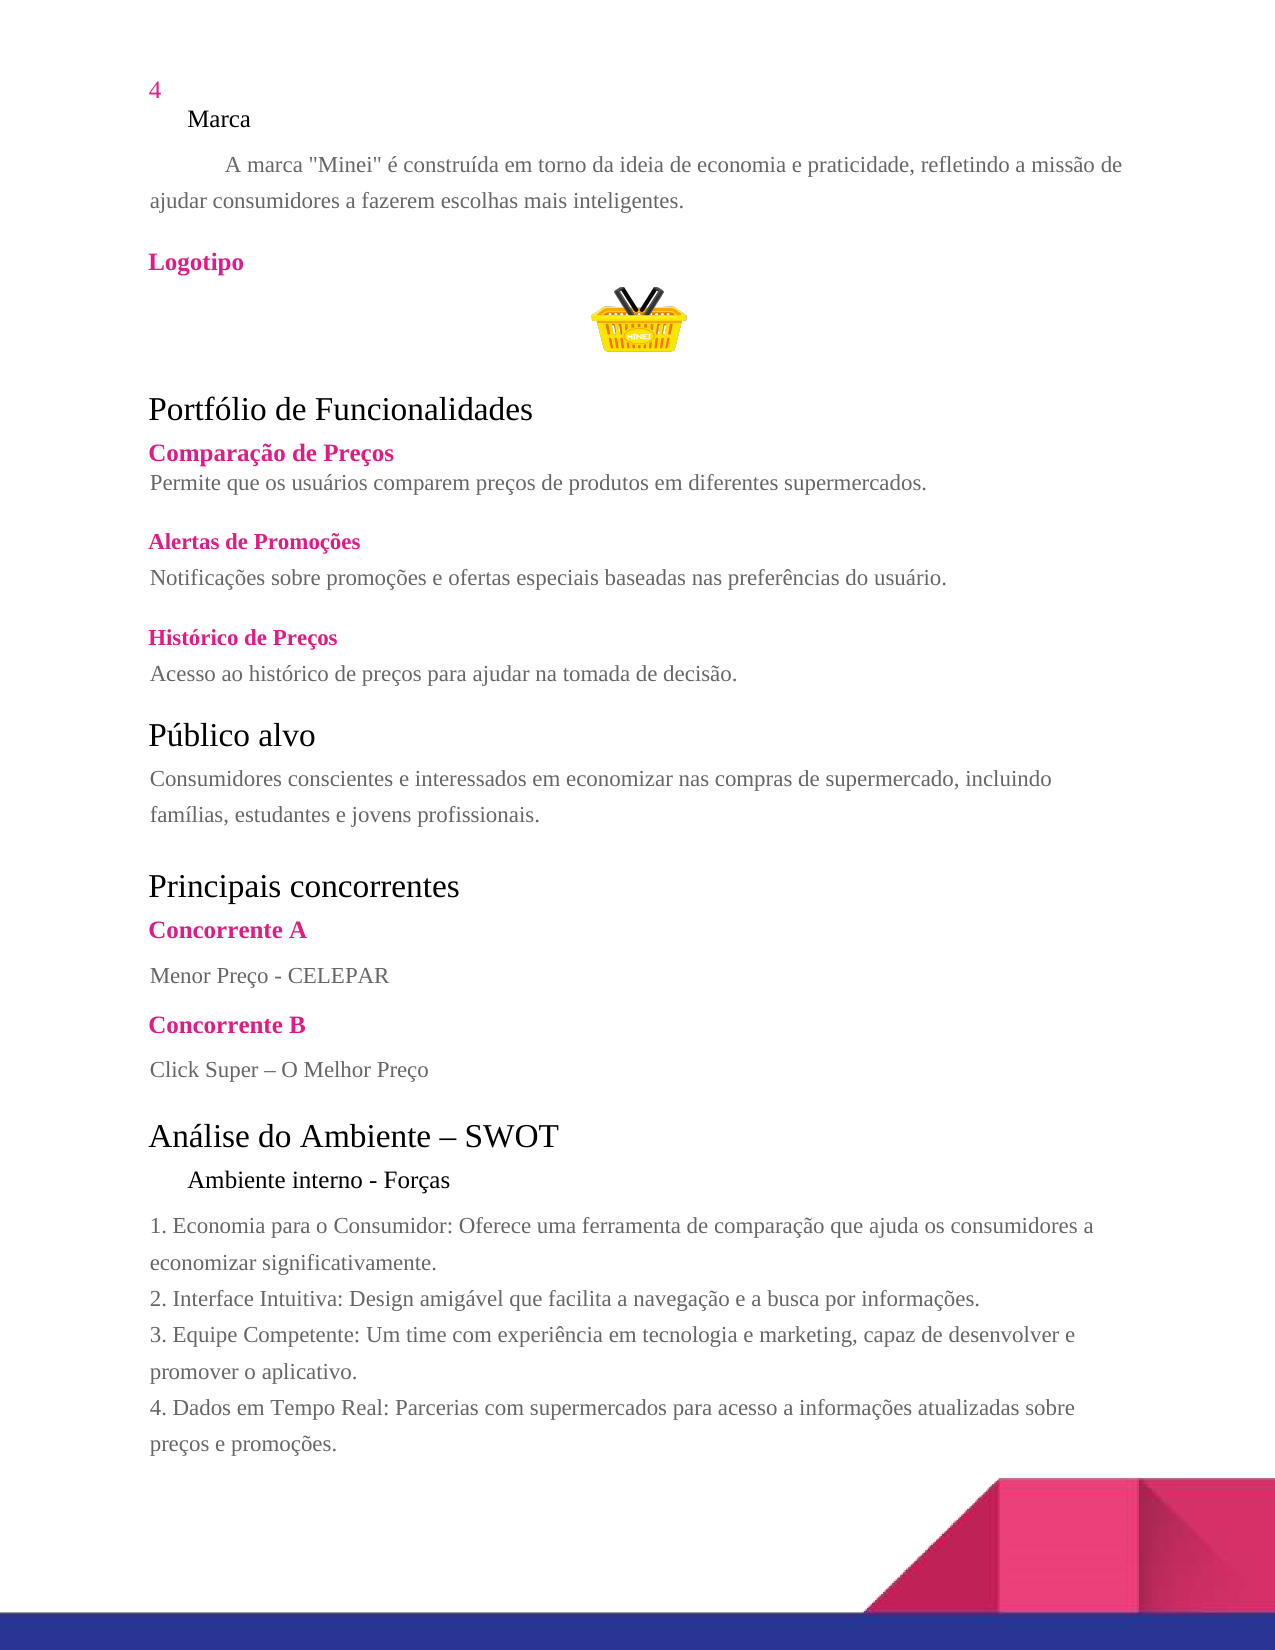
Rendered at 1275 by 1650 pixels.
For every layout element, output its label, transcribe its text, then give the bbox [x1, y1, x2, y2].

picture [570, 260, 709, 376]
text Permite que os usuários comparem preços de produtos em diferentes supermercados. [149, 469, 1125, 495]
text Menor Preço - CELEPAR [149, 962, 1125, 988]
text 2. Interface Intuitiva: Design amigável que facilita a navegação e a busca por informações. [149, 1285, 1125, 1311]
subtitle Comparação de Preços [148, 438, 1131, 467]
text A marca "Minei" é construída em torno da ideia de economia e praticidade, refletindo a missão de ajudar consumidores a fazerem escolhas mais inteligentes. [149, 151, 1125, 213]
text Consumidores conscientes e interessados em economizar nas compras de supermercado, incluindo famílias, estudantes e jovens profissionais. [149, 764, 1125, 827]
text Alertas de Promoções [148, 528, 1131, 554]
text Notificações sobre promoções e ofertas especiais baseadas nas preferências do usuário. [149, 564, 1125, 591]
subtitle Ambiente interno - Forças [187, 1165, 1131, 1194]
text 1. Economia para o Consumidor: Oferece uma ferramenta de comparação que ajuda os consumidores a economizar significativamente. [149, 1212, 1125, 1275]
subtitle Logotipo [148, 247, 1131, 275]
picture [0, 1475, 1275, 1650]
subtitle Concorrente A [148, 915, 1131, 944]
subtitle Principais concorrentes [148, 866, 1131, 905]
subtitle Marca [187, 104, 1131, 132]
text Histórico de Preços [148, 624, 1131, 650]
text 4. Dados em Tempo Real: Parcerias com supermercados para acesso a informações atualizadas sobre preços e promoções. [149, 1394, 1125, 1457]
subtitle Concorrente B [148, 1010, 1131, 1038]
subtitle Portfólio de Funcionalidades [148, 389, 1131, 427]
text Click Super – O Melhor Preço [149, 1056, 1125, 1083]
text Acesso ao histórico de preços para ajudar na tomada de decisão. [149, 660, 1125, 687]
subtitle Análise do Ambiente – SWOT [148, 1116, 1131, 1154]
text 3. Equipe Competente: Um time com experiência em tecnologia e marketing, capaz de desenvolver e promover o aplicativo. [149, 1321, 1125, 1384]
subtitle Público alvo [148, 716, 1131, 754]
